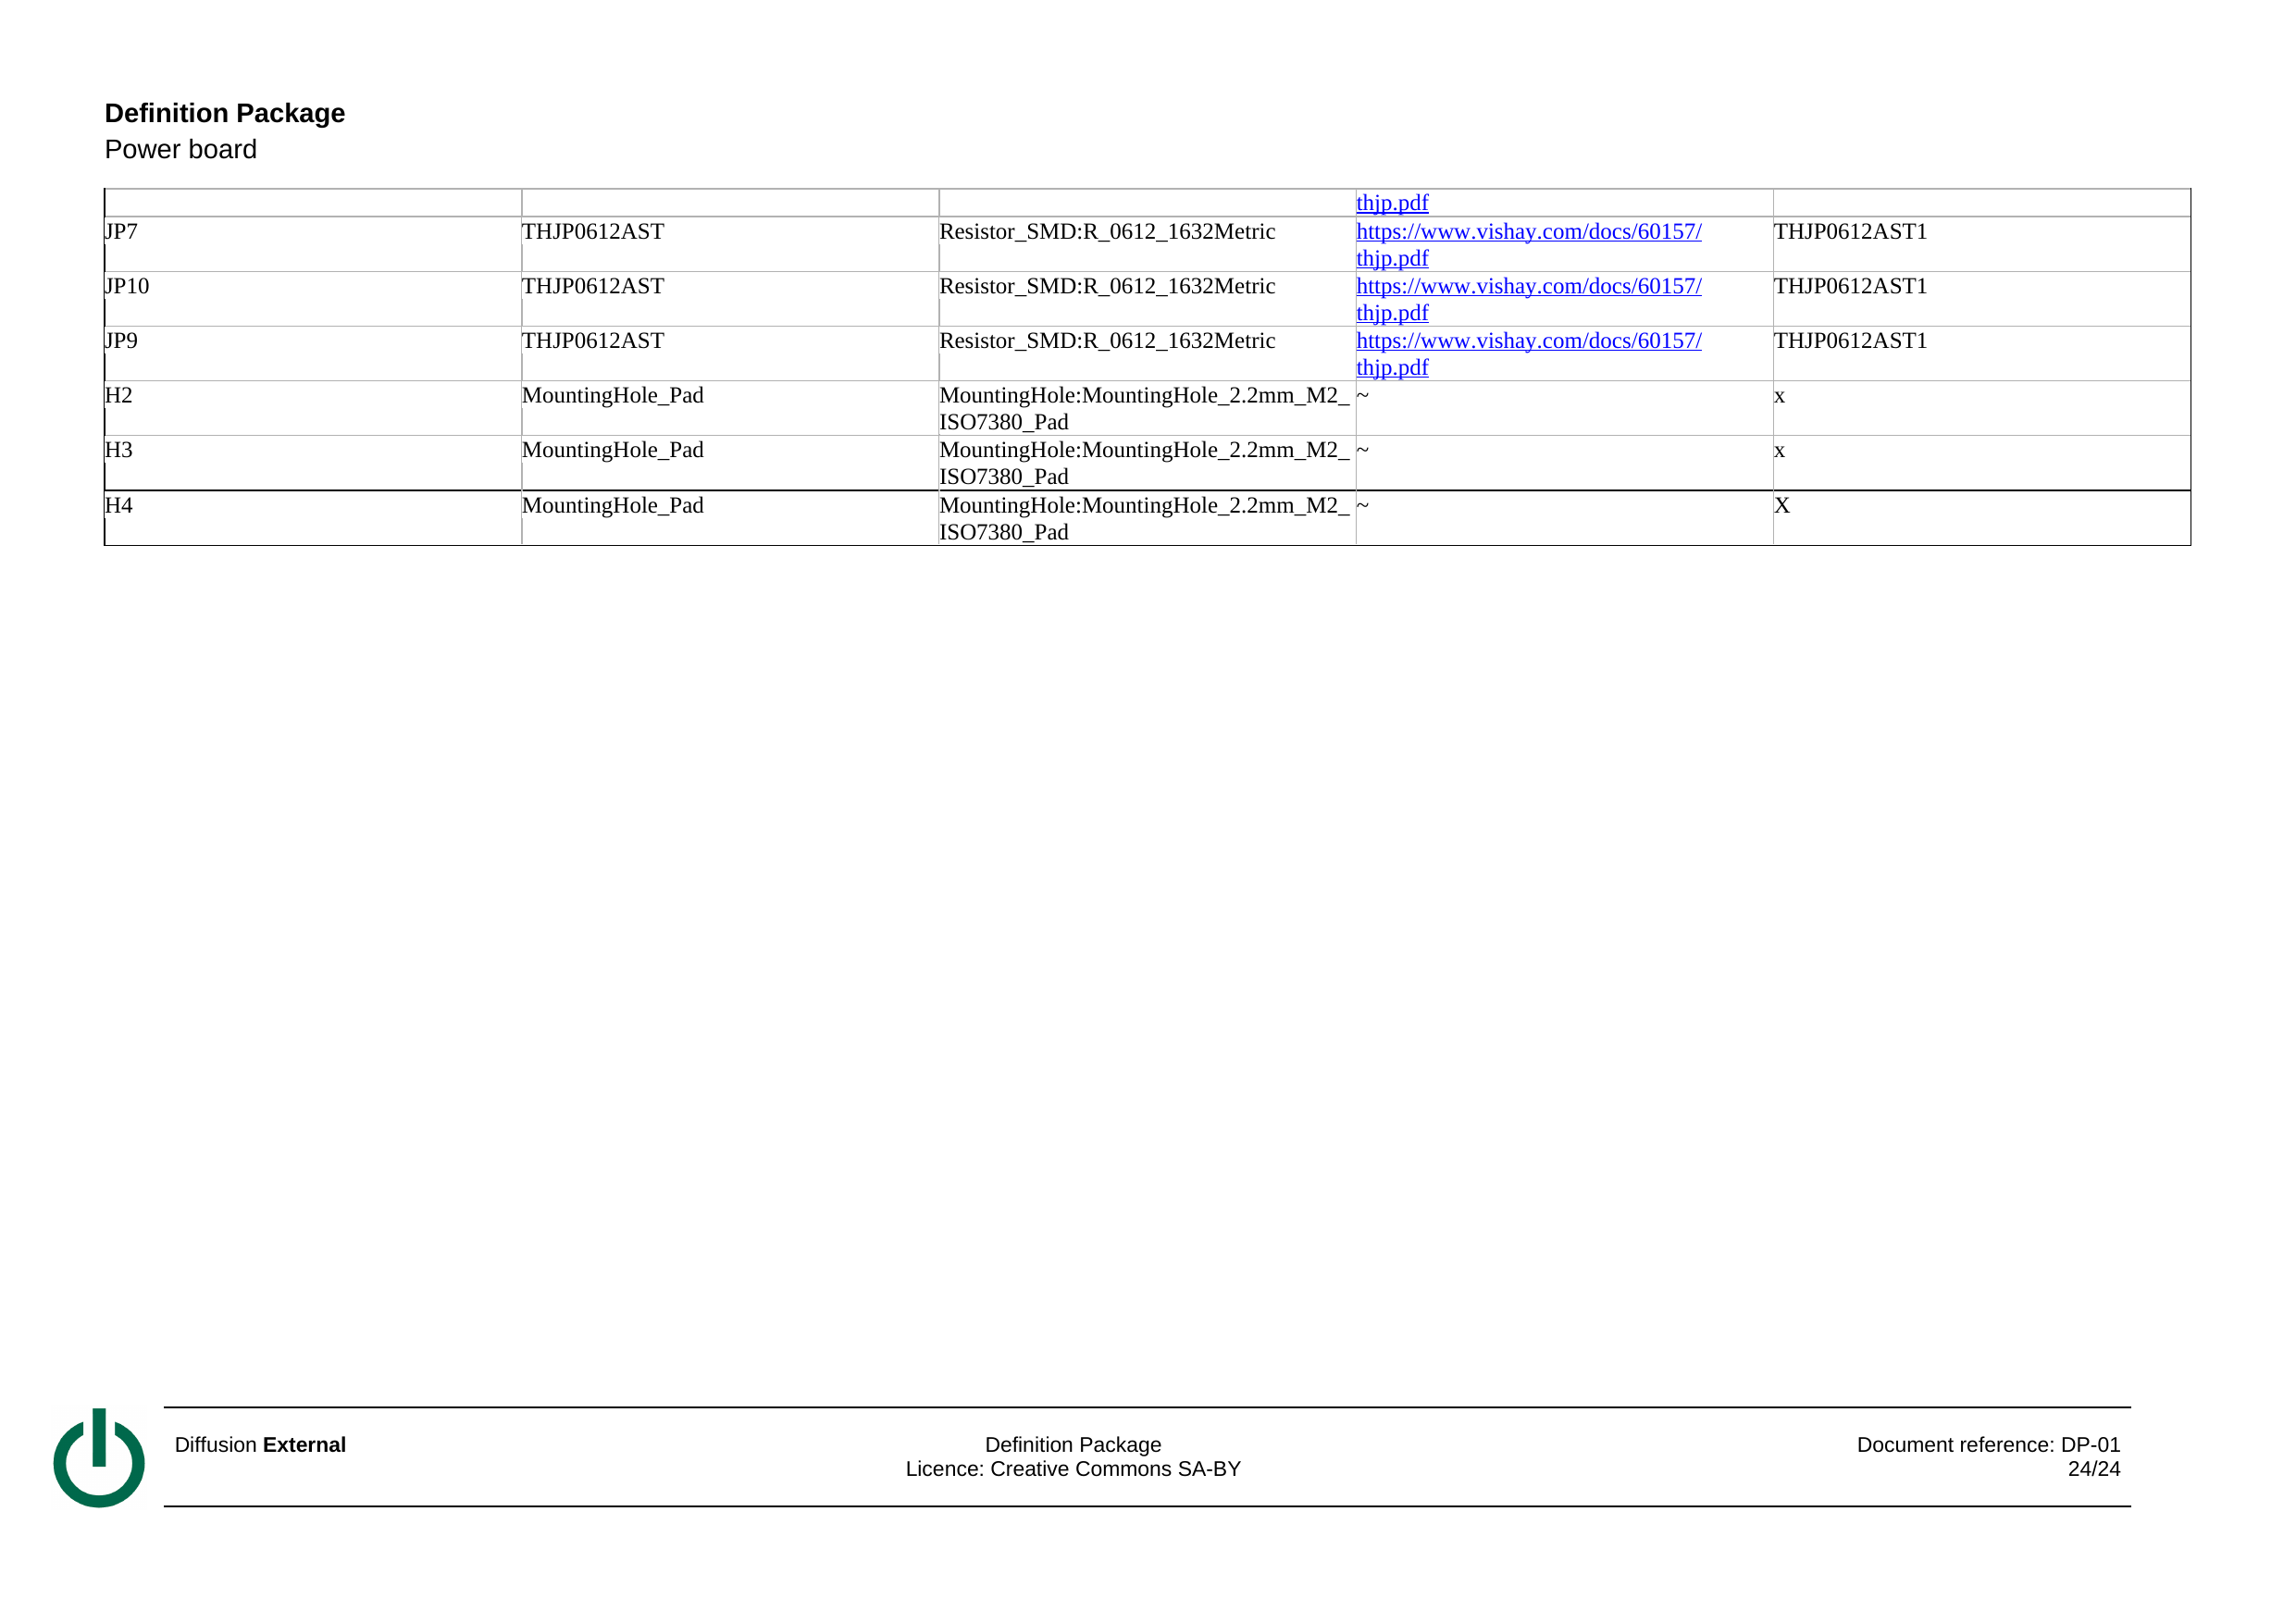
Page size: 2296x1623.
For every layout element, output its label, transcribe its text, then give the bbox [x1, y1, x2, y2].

table_cell ~ [1357, 381, 1773, 434]
table_cell H2 [105, 381, 521, 434]
table_cell Resistor_SMD:R_0612_1632Metric [940, 272, 1356, 325]
table_cell https://www.vishay.com/docs/60157/thjp.pdf [1429, 272, 1773, 325]
table_cell x [1774, 381, 2191, 434]
table_cell ~ [1357, 436, 1773, 489]
table_cell THJP0612AST1 [1774, 190, 2191, 216]
table_cell JP9 [105, 327, 521, 380]
table_cell https://www.vishay.com/docs/60157/thjp.pdf [1429, 217, 1773, 270]
table_cell X [1774, 491, 2191, 544]
table_cell THJP0612AST [523, 272, 938, 325]
table_cell MountingHole:MountingHole_2.2mm_M2_ISO7380_Pad [1069, 381, 1356, 434]
table_cell ~ [1357, 491, 1773, 544]
table_cell JP10 [105, 272, 521, 325]
table_cell THJP0612AST [523, 190, 938, 216]
table_cell THJP0612AST1 [1774, 272, 2191, 325]
table_cell MountingHole:MountingHole_2.2mm_M2_ISO7380_Pad [1069, 436, 1356, 489]
table_cell https://www.vishay.com/docs/60157/thjp.pdf [1429, 327, 1773, 380]
table_cell THJP0612AST1 [1774, 327, 2191, 380]
table_cell MountingHole_Pad [523, 381, 938, 434]
table_cell https://www.vishay.com/docs/60157/thjp.pdf [1429, 190, 1773, 216]
table_cell THJP0612AST [523, 327, 938, 380]
table_cell H4 [105, 491, 521, 544]
table_cell MountingHole_Pad [523, 436, 938, 489]
table_cell MountingHole_Pad [523, 491, 938, 544]
table_cell Resistor_SMD:R_0612_1632Metric [940, 217, 1356, 270]
table_cell Resistor_SMD:R_0612_1632Metric [940, 327, 1356, 380]
table_cell JP8 [105, 190, 521, 216]
table_cell Resistor_SMD:R_0612_1632Metric [940, 190, 1356, 216]
table_cell JP7 [105, 217, 521, 270]
table_cell THJP0612AST1 [1774, 217, 2191, 270]
table_cell H3 [105, 436, 521, 489]
table_cell x [1774, 436, 2191, 489]
picture [51, 1405, 56, 1510]
table_cell MountingHole:MountingHole_2.2mm_M2_ISO7380_Pad [1069, 491, 1356, 544]
table_cell THJP0612AST [523, 217, 938, 270]
